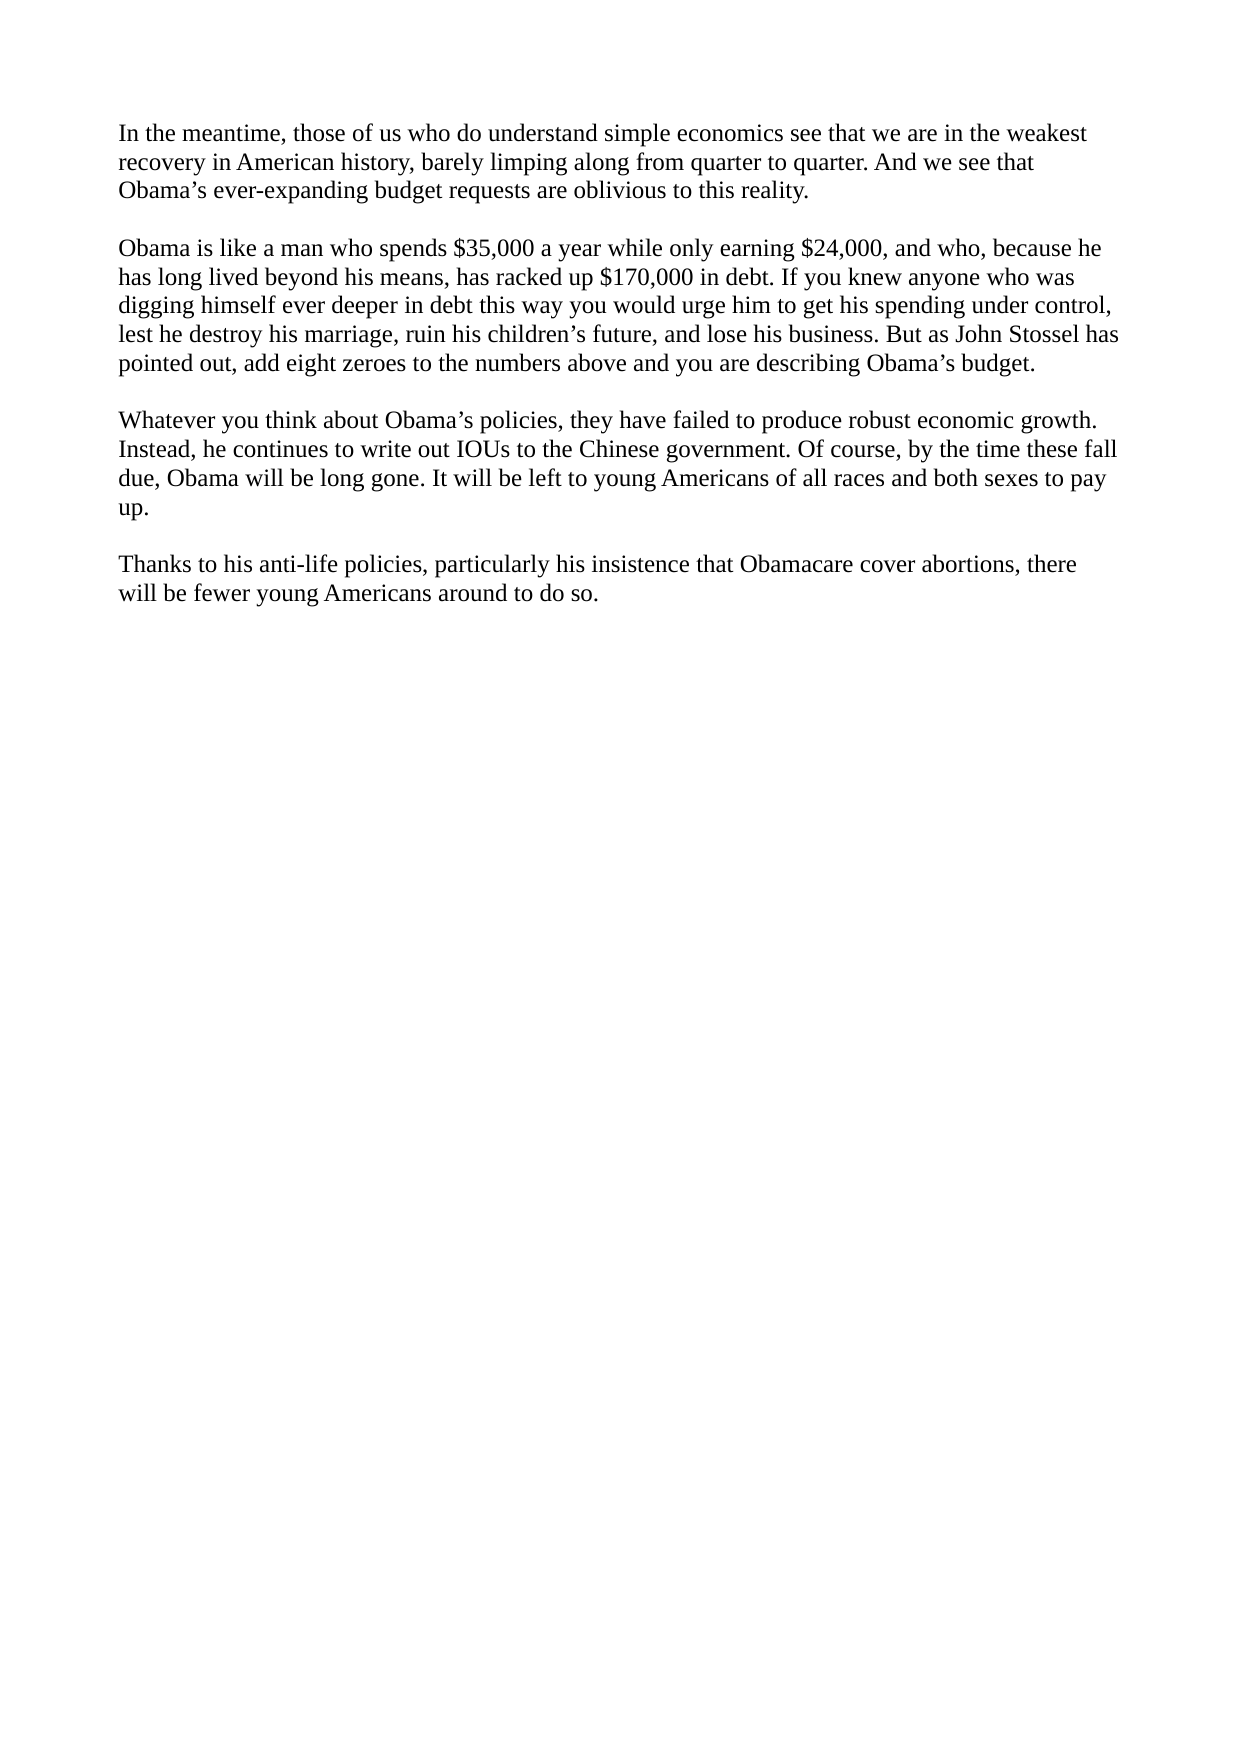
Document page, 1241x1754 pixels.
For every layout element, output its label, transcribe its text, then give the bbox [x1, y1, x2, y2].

text Obama is like a man who spends $35,000 a year while only earning $24,000, and who, because he has long lived beyond his means, has racked up $170,000 in debt. If you knew anyone who was digging himself ever deeper in debt this way you would urge him to get his spending under control, lest he destroy his marriage, ruin his children’s future, and lose his business. But as John Stossel has pointed out, add eight zeroes to the numbers above and you are describing Obama’s budget. [118, 233, 1122, 377]
text Thanks to his anti-life policies, particularly his insistence that Obamacare cover abortions, there will be fewer young Americans around to do so. [118, 549, 1122, 607]
text In the meantime, those of us who do understand simple economics see that we are in the weakest recovery in American history, barely limping along from quarter to quarter. And we see that Obama’s ever-expanding budget requests are oblivious to this reality. [118, 118, 1122, 204]
text Whatever you think about Obama’s policies, they have failed to produce robust economic growth. Instead, he continues to write out IOUs to the Chinese government. Of course, by the time these fall due, Obama will be long gone. It will be left to young Americans of all races and both sexes to pay up. [118, 406, 1122, 521]
